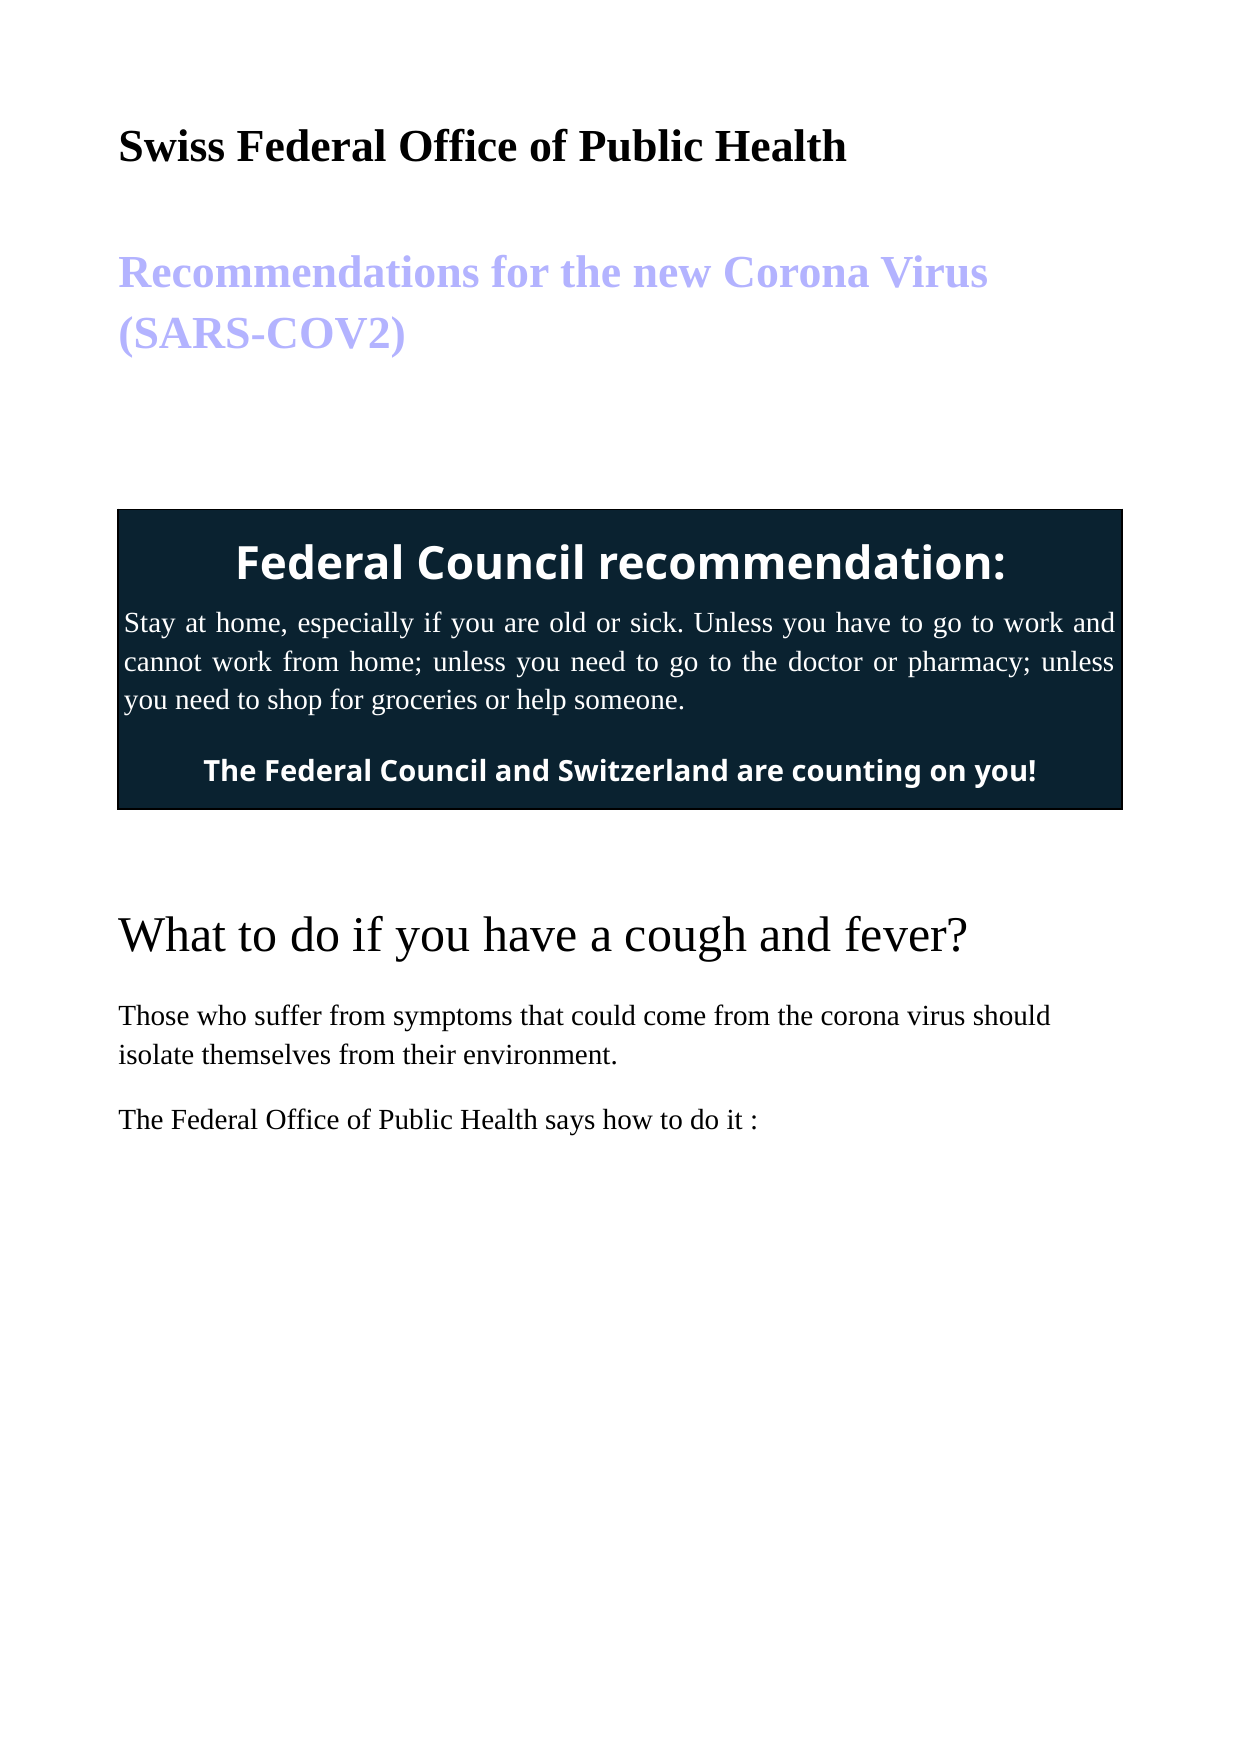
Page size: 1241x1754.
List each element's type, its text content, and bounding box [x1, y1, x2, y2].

text Swiss Federal Office of Public Health [118, 118, 1122, 171]
text The Federal Office of Public Health says how to do it : [118, 1102, 1122, 1136]
text Those who suffer from symptoms that could come from the corona virus should isolate themselves from their environment. [118, 998, 1122, 1070]
table_header Federal Council recommendation: [119, 510, 1121, 605]
text What to do if you have a cough and fever? [118, 905, 1122, 963]
table_cell Stay at home, especially if you are old or sick. Unless you have to go to work and cannot work from home; unless you need to go to the doctor or pharmacy; unless you need to shop for groceries or help someone. The Federal Council and Switzerland are counting on you! [119, 605, 1121, 808]
text (SARS-COV2) [118, 305, 1122, 358]
text Recommendations for the new Corona Virus [118, 245, 1122, 297]
